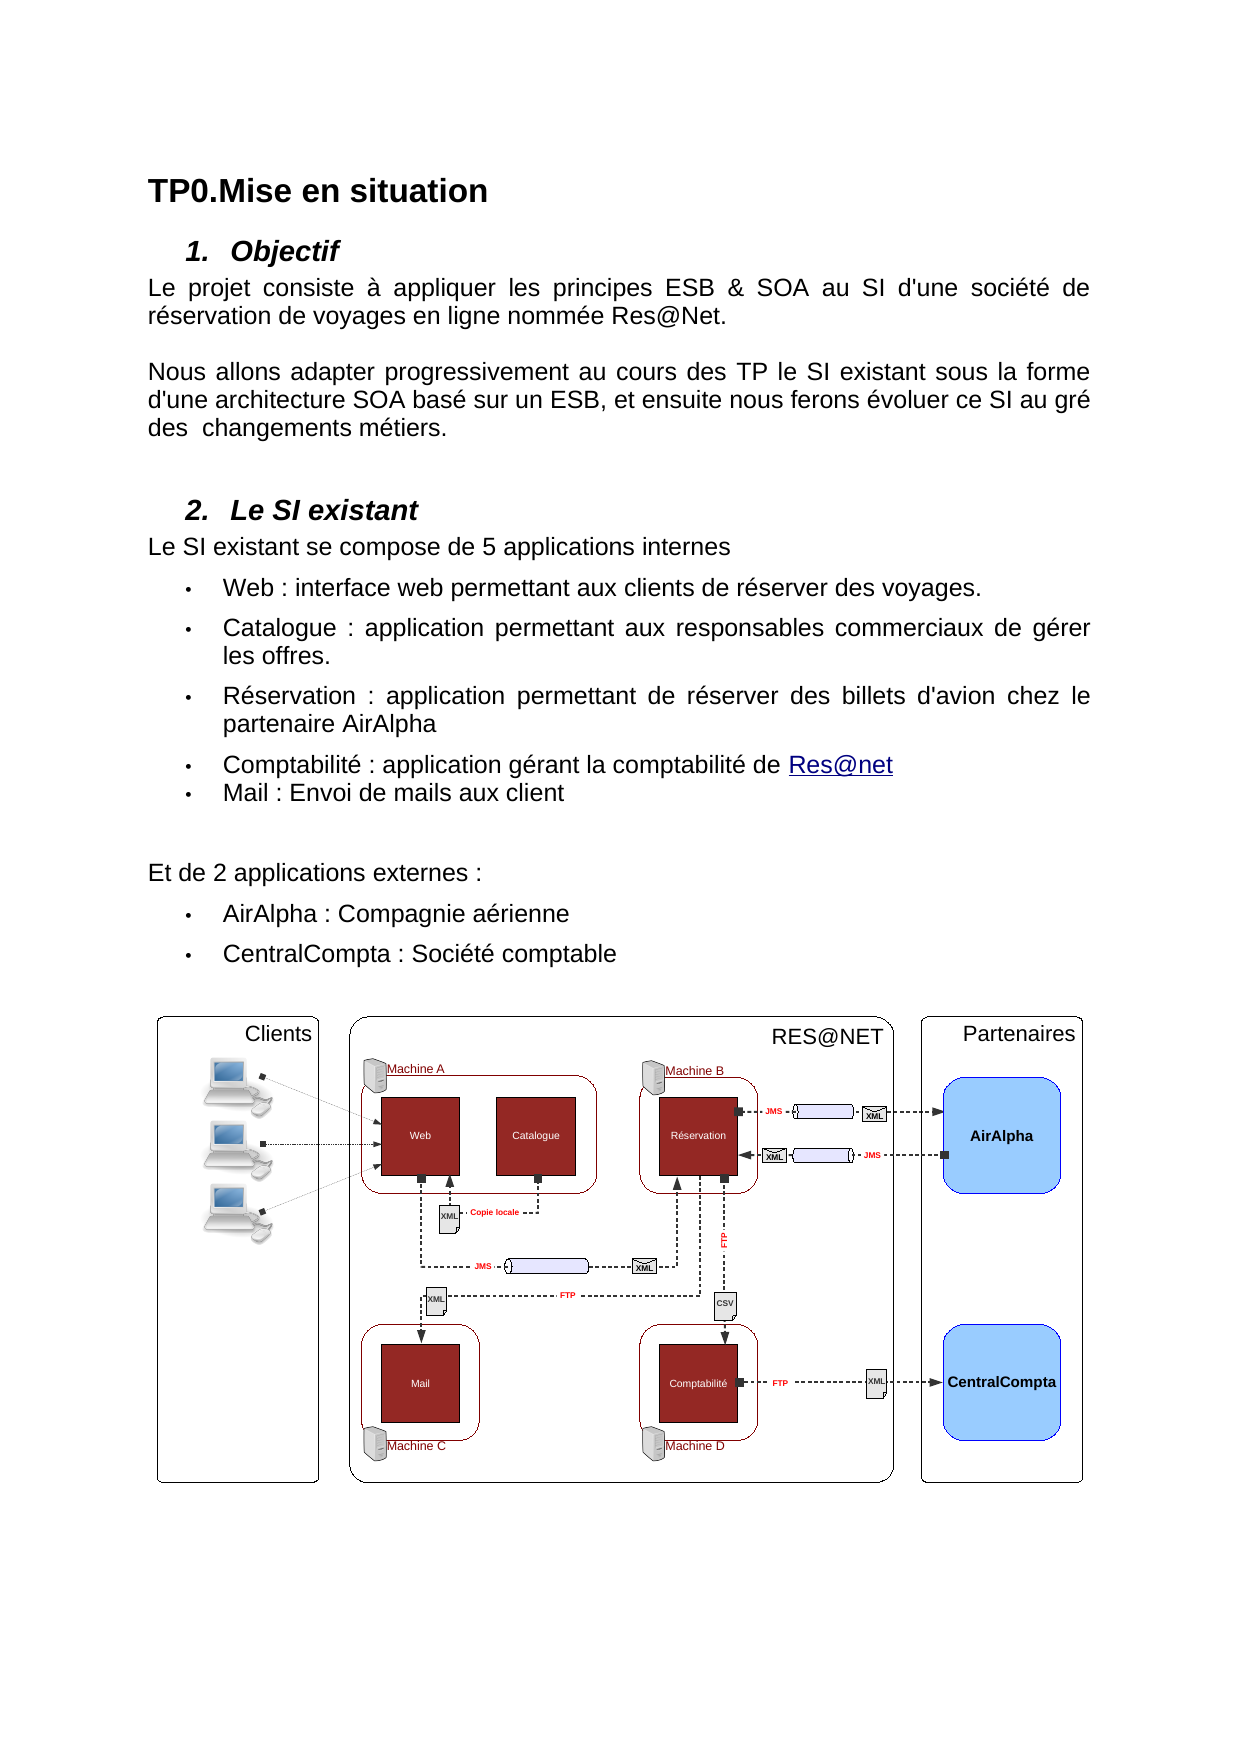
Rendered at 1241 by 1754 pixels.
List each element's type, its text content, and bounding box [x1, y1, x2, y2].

subtitle Le SI existant [185, 494, 1092, 527]
list Catalogue : application permettant aux responsables commerciaux de gérer les offres. [185, 614, 1092, 670]
list AirAlpha : Compagnie aérienne [185, 900, 1092, 928]
text Le SI existant se compose de 5 applications internes [148, 533, 1092, 561]
list CentralCompta : Société comptable [185, 940, 1092, 968]
text Le projet consiste à appliquer les principes ESB & SOA au SI d'une société de réservation de voyages en ligne nommée Res@Net. [148, 274, 1092, 329]
list Réservation : application permettant de réserver des billets d'avion chez le partenaire AirAlpha [185, 682, 1092, 738]
text Et de 2 applications externes : [148, 859, 1092, 887]
text Nous allons adapter progressivement au cours des TP le SI existant sous la forme d'une architecture SOA basé sur un ESB, et ensuite nous ferons évoluer ce SI au gré des changements métiers. [148, 357, 1092, 441]
subtitle Mise en situation [148, 173, 1092, 210]
subtitle Objectif [185, 235, 1092, 267]
list Web : interface web permettant aux clients de réserver des voyages. [185, 573, 1092, 601]
list Comptabilité : application gérant la comptabilité de Res@net [185, 751, 1092, 778]
list Mail : Envoi de mails aux client [185, 778, 1092, 806]
